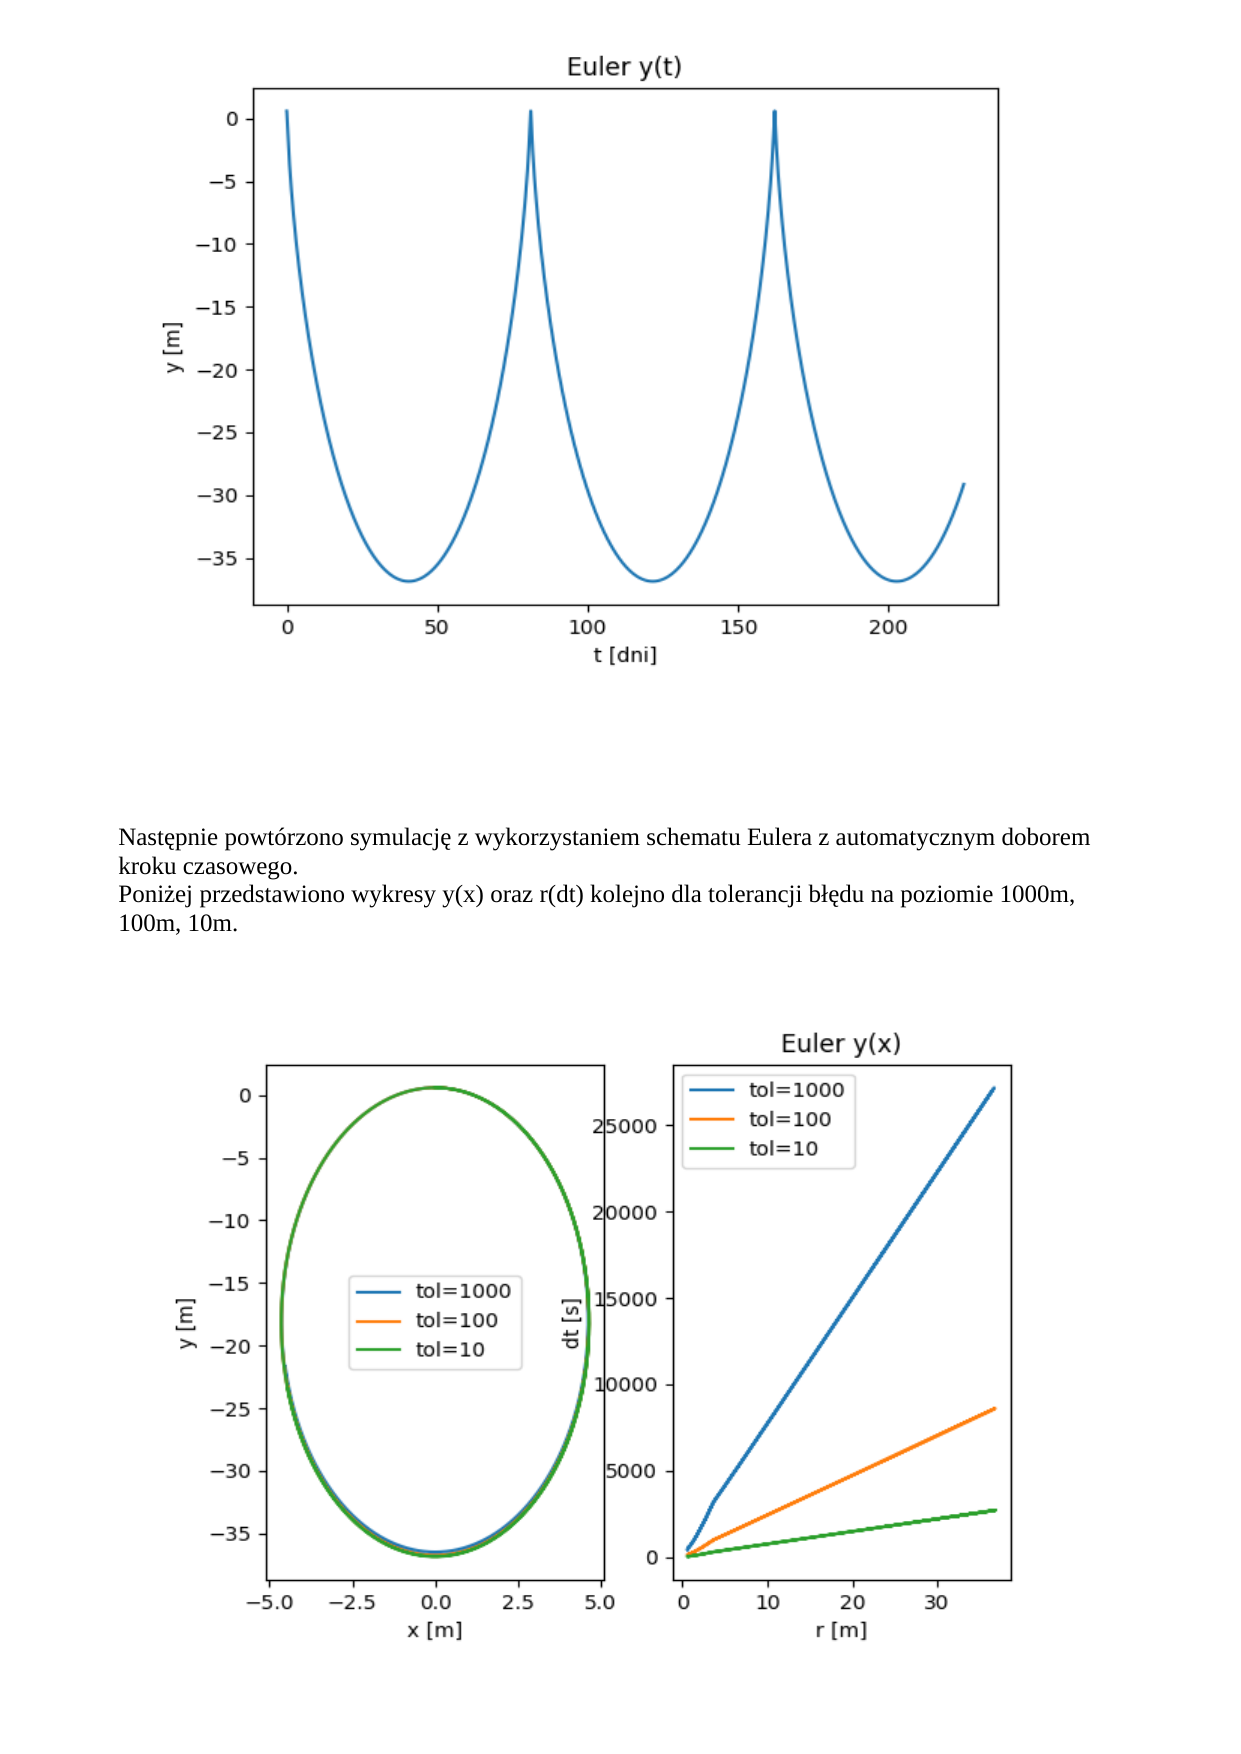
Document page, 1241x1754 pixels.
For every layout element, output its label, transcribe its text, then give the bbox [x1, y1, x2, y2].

picture [146, 984, 1107, 1654]
text Poniżej przedstawiono wykresy y(x) oraz r(dt) kolejno dla tolerancji błędu na poziomie 1000m, 100m, 10m. [118, 879, 1122, 937]
picture [133, 7, 1094, 679]
text Następnie powtórzono symulację z wykorzystaniem schematu Eulera z automatycznym doborem kroku czasowego. [118, 822, 1122, 879]
